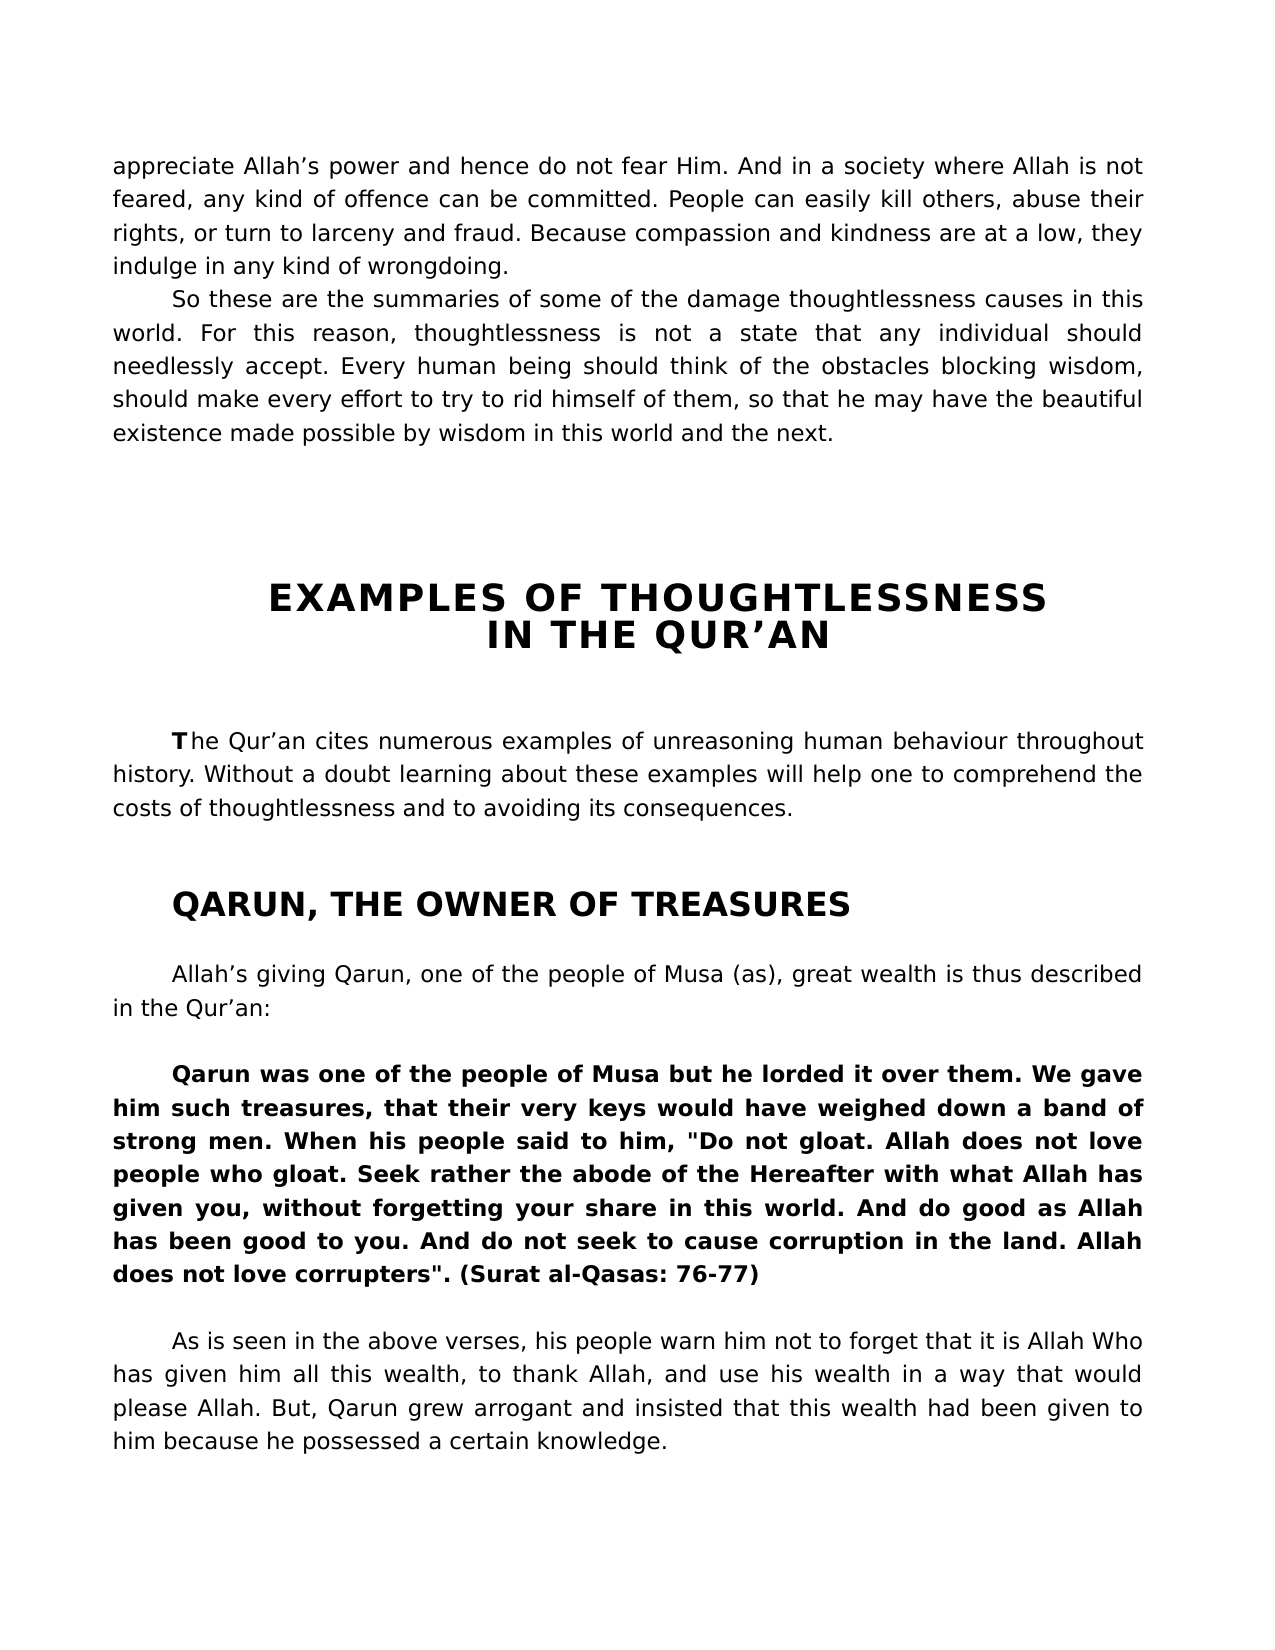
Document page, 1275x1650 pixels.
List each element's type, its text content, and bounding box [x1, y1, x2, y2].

text As is seen in the above verses, his people warn him not to forget that it is Allah Who has given him all this wealth, to thank Allah, and use his wealth in a way that would please Allah. But, Qarun grew arrogant and insisted that this wealth had been given to him because he possessed a certain knowledge. [112, 1323, 1145, 1456]
text The Qur’an cites numerous examples of unreasoning human behaviour throughout history. Without a doubt learning about these examples will help one to comprehend the costs of thoughtlessness and to avoiding its consequences. [112, 723, 1145, 823]
text EXAMPLES OF THOUGHTLESSNESS [112, 581, 1145, 618]
text Qarun was one of the people of Musa but he lorded it over them. We gave him such treasures, that their very keys would have weighed down a band of strong men. When his people said to him, "Do not gloat. Allah does not love people who gloat. Seek rather the abode of the Hereafter with what Allah has given you, without forgetting your share in this world. And do good as Allah has been good to you. And do not seek to cause corruption in the land. Allah does not love corrupters". (Surat al-Qasas: 76-77) [112, 1056, 1145, 1289]
text So these are the summaries of some of the damage thoughtlessness causes in this world. For this reason, thoughtlessness is not a state that any individual should needlessly accept. Every human being should think of the obstacles blocking wisdom, should make every effort to try to rid himself of them, so that he may have the beautiful existence made possible by wisdom in this world and the next. [112, 281, 1145, 448]
text appreciate Allah’s power and hence do not fear Him. And in a society where Allah is not feared, any kind of offence can be committed. People can easily kill others, abuse their rights, or turn to larceny and fraud. Because compassion and kindness are at a low, they indulge in any kind of wrongdoing. [112, 148, 1145, 281]
text IN THE QUR’AN [112, 618, 1145, 656]
text QARUN, THE OWNER OF TREASURES [112, 889, 1145, 923]
text Allah’s giving Qarun, one of the people of Musa (as), great wealth is thus described in the Qur’an: [112, 956, 1145, 1023]
